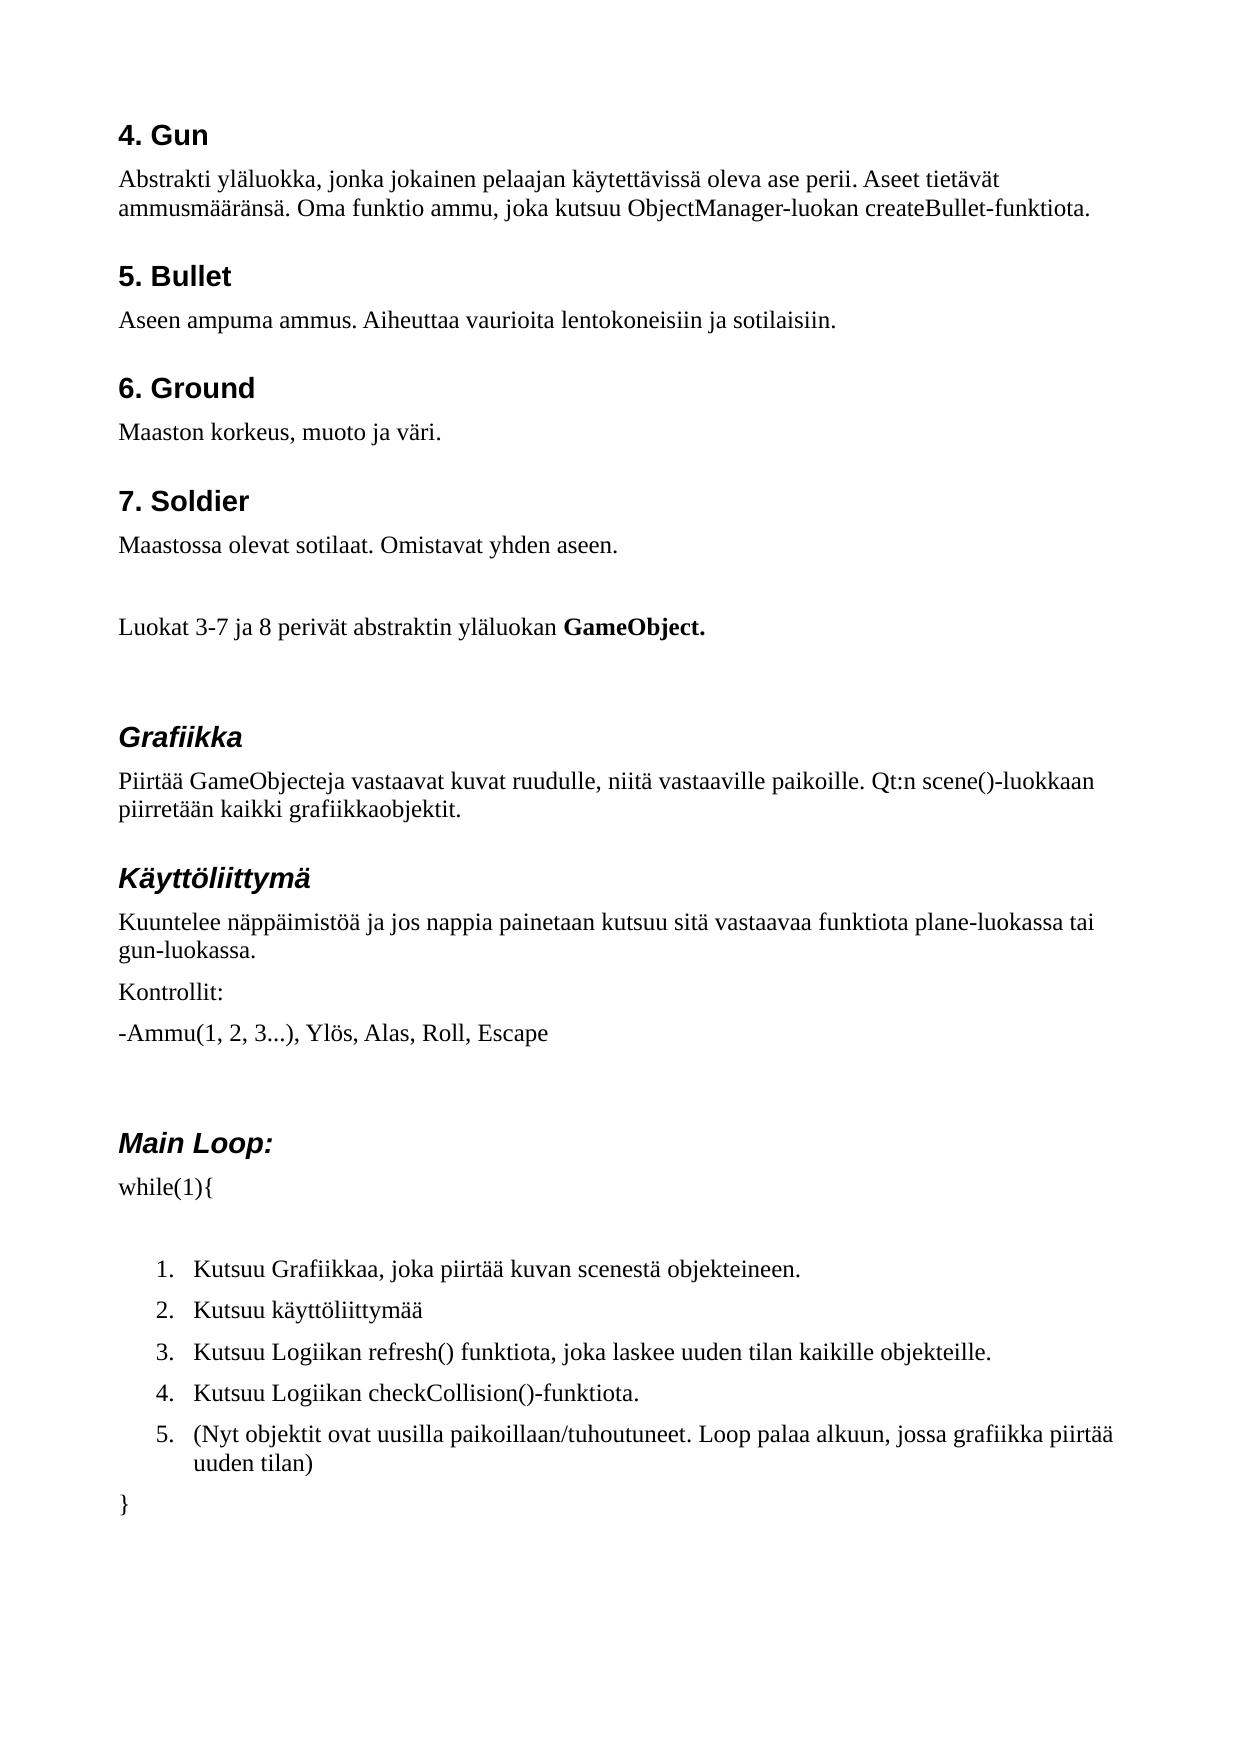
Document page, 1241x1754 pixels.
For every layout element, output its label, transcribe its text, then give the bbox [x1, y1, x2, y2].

subtitle Grafiikka [118, 720, 1122, 753]
text Kuuntelee näppäimistöä ja jos nappia painetaan kutsuu sitä vastaavaa funktiota plane-luokassa tai gun-luokassa. [118, 907, 1122, 964]
text Maaston korkeus, muoto ja väri. [118, 417, 1122, 446]
subtitle 7. Soldier [118, 484, 1122, 517]
text Maastossa olevat sotilaat. Omistavat yhden aseen. [118, 530, 1122, 558]
list Kutsuu Grafiikkaa, joka piirtää kuvan scenestä objekteineen. [156, 1254, 1122, 1283]
text Kontrollit: [118, 977, 1122, 1006]
subtitle 6. Ground [118, 371, 1122, 405]
list Kutsuu Logiikan checkCollision()-funktiota. [156, 1378, 1122, 1407]
list Kutsuu Logiikan refresh() funktiota, joka laskee uuden tilan kaikille objekteille. [156, 1337, 1122, 1365]
text while(1){ [118, 1172, 1122, 1200]
subtitle 4. Gun [118, 118, 1122, 152]
text -Ammu(1, 2, 3...), Ylös, Alas, Roll, Escape [118, 1018, 1122, 1047]
text Aseen ampuma ammus. Aiheuttaa vaurioita lentokoneisiin ja sotilaisiin. [118, 305, 1122, 334]
subtitle 5. Bullet [118, 259, 1122, 293]
subtitle Käyttöliittymä [118, 861, 1122, 894]
subtitle Main Loop: [118, 1126, 1122, 1159]
text Piirtää GameObjecteja vastaavat kuvat ruudulle, niitä vastaaville paikoille. Qt:n scene()-luokkaan piirretään kaikki grafiikkaobjektit. [118, 766, 1122, 823]
list (Nyt objektit ovat uusilla paikoillaan/tuhoutuneet. Loop palaa alkuun, jossa grafiikka piirtää uuden tilan) [156, 1419, 1122, 1477]
text Luokat 3-7 ja 8 perivät abstraktin yläluokan GameObject. [118, 612, 1122, 641]
list Kutsuu käyttöliittymää [156, 1295, 1122, 1324]
text } [118, 1489, 1122, 1518]
text Abstrakti yläluokka, jonka jokainen pelaajan käytettävissä oleva ase perii. Aseet tietävät ammusmääränsä. Oma funktio ammu, joka kutsuu ObjectManager-luokan createBullet-funktiota. [118, 164, 1122, 222]
